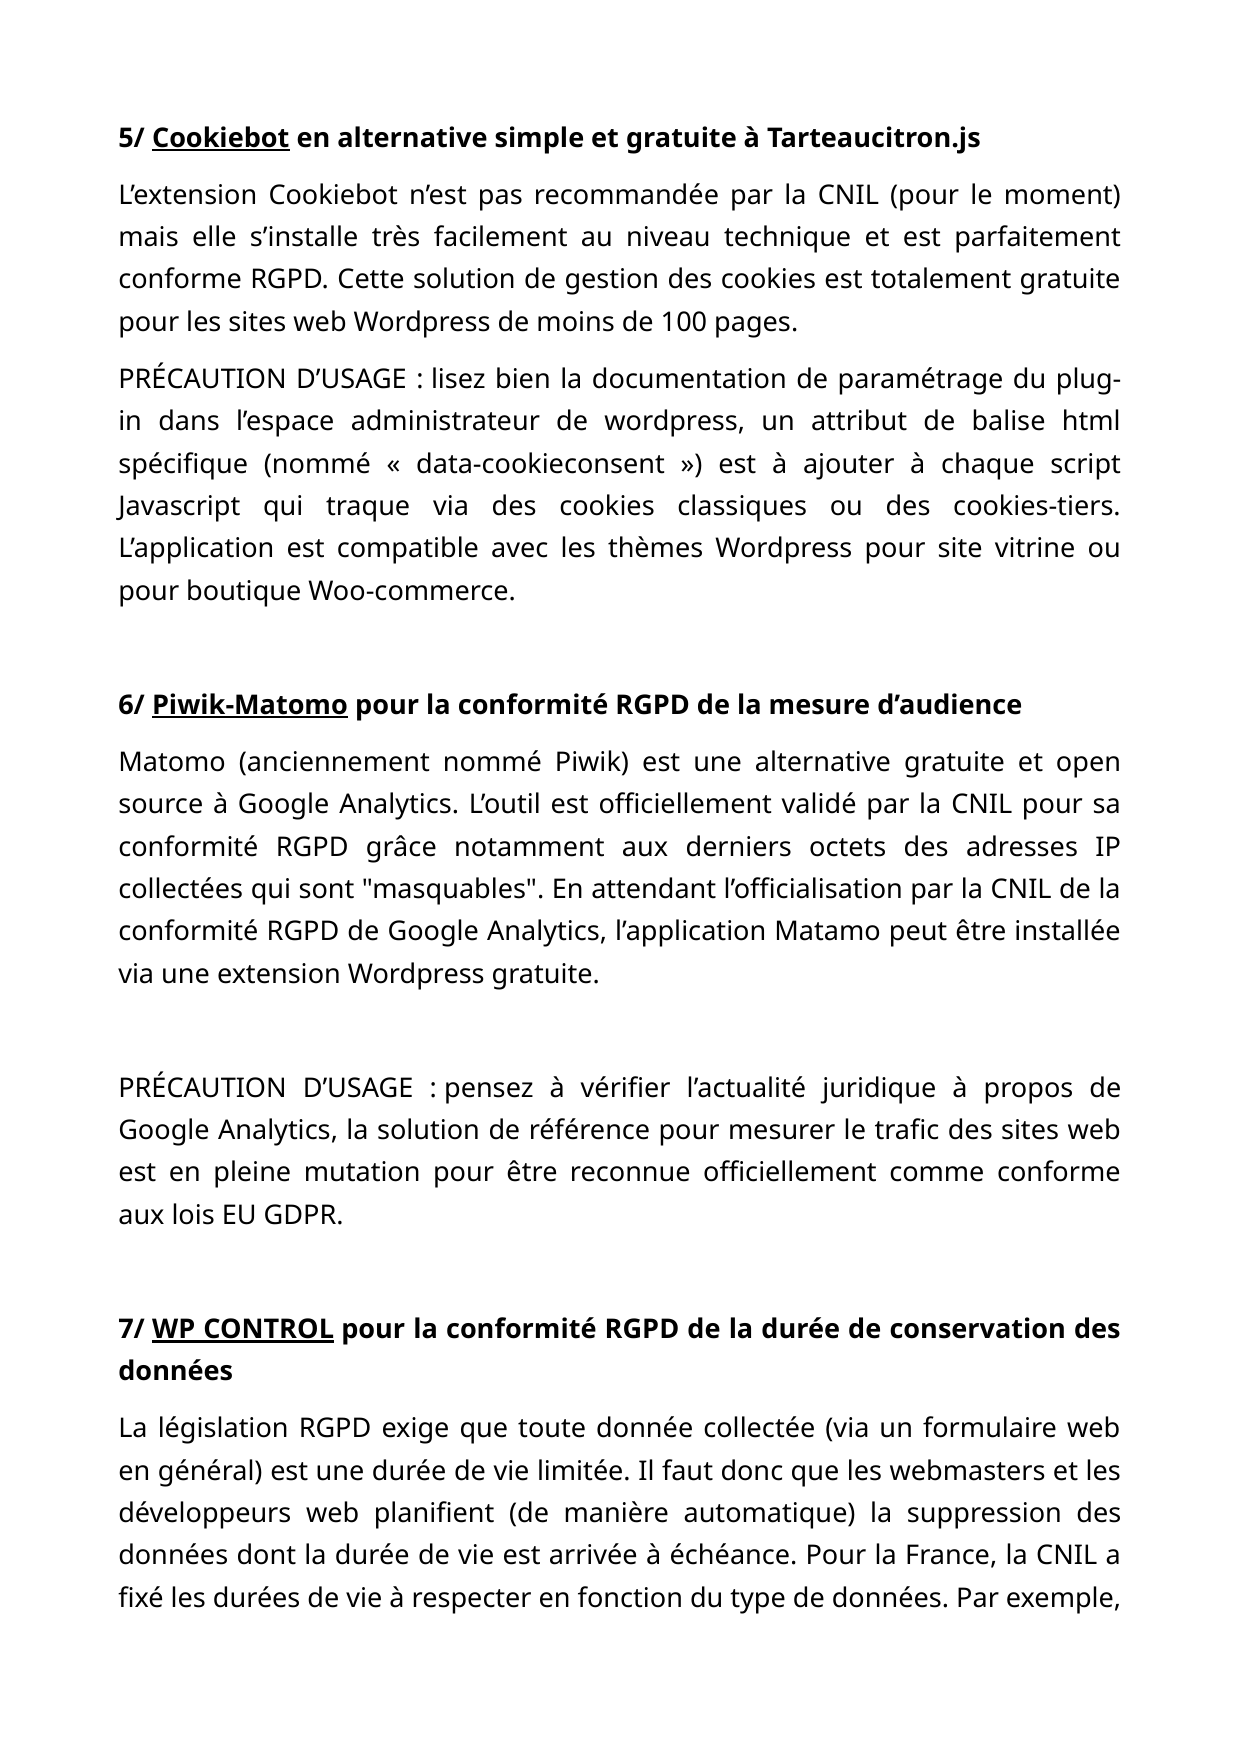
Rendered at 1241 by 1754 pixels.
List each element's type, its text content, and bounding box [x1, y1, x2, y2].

text 5/ Cookiebot en alternative simple et gratuite à Tarteaucitron.js [118, 118, 1122, 155]
text PRÉCAUTION D’USAGE : lisez bien la documentation de paramétrage du plug-in dans l’espace administrateur de wordpress, un attribut de balise html spécifique (nommé « data-cookieconsent ») est à ajouter à chaque script Javascript qui traque via des cookies classiques ou des cookies-tiers. L’application est compatible avec les thèmes Wordpress pour site vitrine ou pour boutique Woo-commerce. [118, 359, 1122, 608]
text 6/ Piwik-Matomo pour la conformité RGPD de la mesure d’audience [118, 685, 1122, 722]
text L’extension Cookiebot n’est pas recommandée par la CNIL (pour le moment) mais elle s’installe très facilement au niveau technique et est parfaitement conforme RGPD. Cette solution de gestion des cookies est totalement gratuite pour les sites web Wordpress de moins de 100 pages. [118, 175, 1122, 339]
text PRÉCAUTION D’USAGE : pensez à vérifier l’actualité juridique à propos de Google Analytics, la solution de référence pour mesurer le trafic des sites web est en pleine mutation pour être reconnue officiellement comme conforme aux lois EU GDPR. [118, 1068, 1122, 1232]
text La législation RGPD exige que toute donnée collectée (via un formulaire web en général) est une durée de vie limitée. Il faut donc que les webmasters et les développeurs web planifient (de manière automatique) la suppression des données dont la durée de vie est arrivée à échéance. Pour la France, la CNIL a fixé les durées de vie à respecter en fonction du type de données. Par exemple, [118, 1409, 1122, 1615]
text Matomo (anciennement nommé Piwik) est une alternative gratuite et open source à Google Analytics. L’outil est officiellement validé par la CNIL pour sa conformité RGPD grâce notamment aux derniers octets des adresses IP collectées qui sont "masquables". En attendant l’officialisation par la CNIL de la conformité RGPD de Google Analytics, l’application Matamo peut être installée via une extension Wordpress gratuite. [118, 742, 1122, 991]
text 7/ WP CONTROL pour la conformité RGPD de la durée de conservation des données [118, 1309, 1122, 1388]
